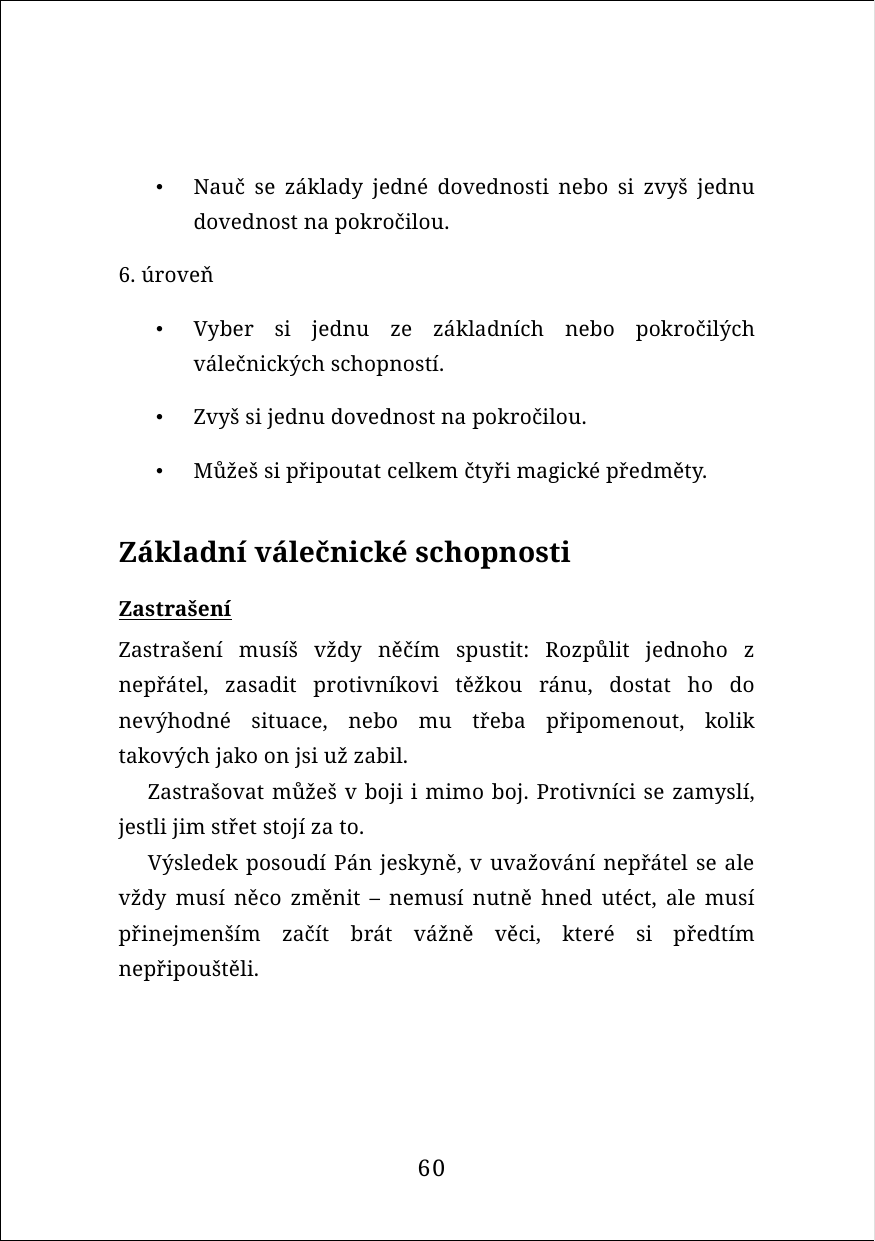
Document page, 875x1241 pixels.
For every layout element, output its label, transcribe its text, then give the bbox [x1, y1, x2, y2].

list Nauč se základy jedné dovednosti nebo si zvyš jednu dovednost na pokročilou. [156, 172, 756, 236]
text 6. úroveň [118, 261, 756, 289]
list Můžeš si připoutat celkem čtyři magické předměty. [156, 456, 756, 484]
text Zastrašení musíš vždy něčím spustit: Rozpůlit jednoho z nepřátel, zasadit protivníkovi těžkou ránu, dostat ho do nevýhodné situace, nebo mu třeba připomenout, kolik takových jako on jsi už zabil. Zastrašovat můžeš v boji i mimo boj. Protivníci se zamyslí, jestli jim střet stojí za to. Výsledek posoudí Pán jeskyně, v uvažování nepřátel se ale vždy musí něco změnit – nemusí nutně hned utéct, ale musí přinejmenším začít brát vážně věci, které si předtím nepřipouštěli. [118, 635, 756, 983]
subtitle Základní válečnické schopnosti [118, 533, 756, 571]
list Vyber si jednu ze základních nebo pokročilých válečnických schopností. [156, 314, 756, 378]
subtitle Zastrašení [118, 594, 756, 623]
list Zvyš si jednu dovednost na pokročilou. [156, 402, 756, 431]
